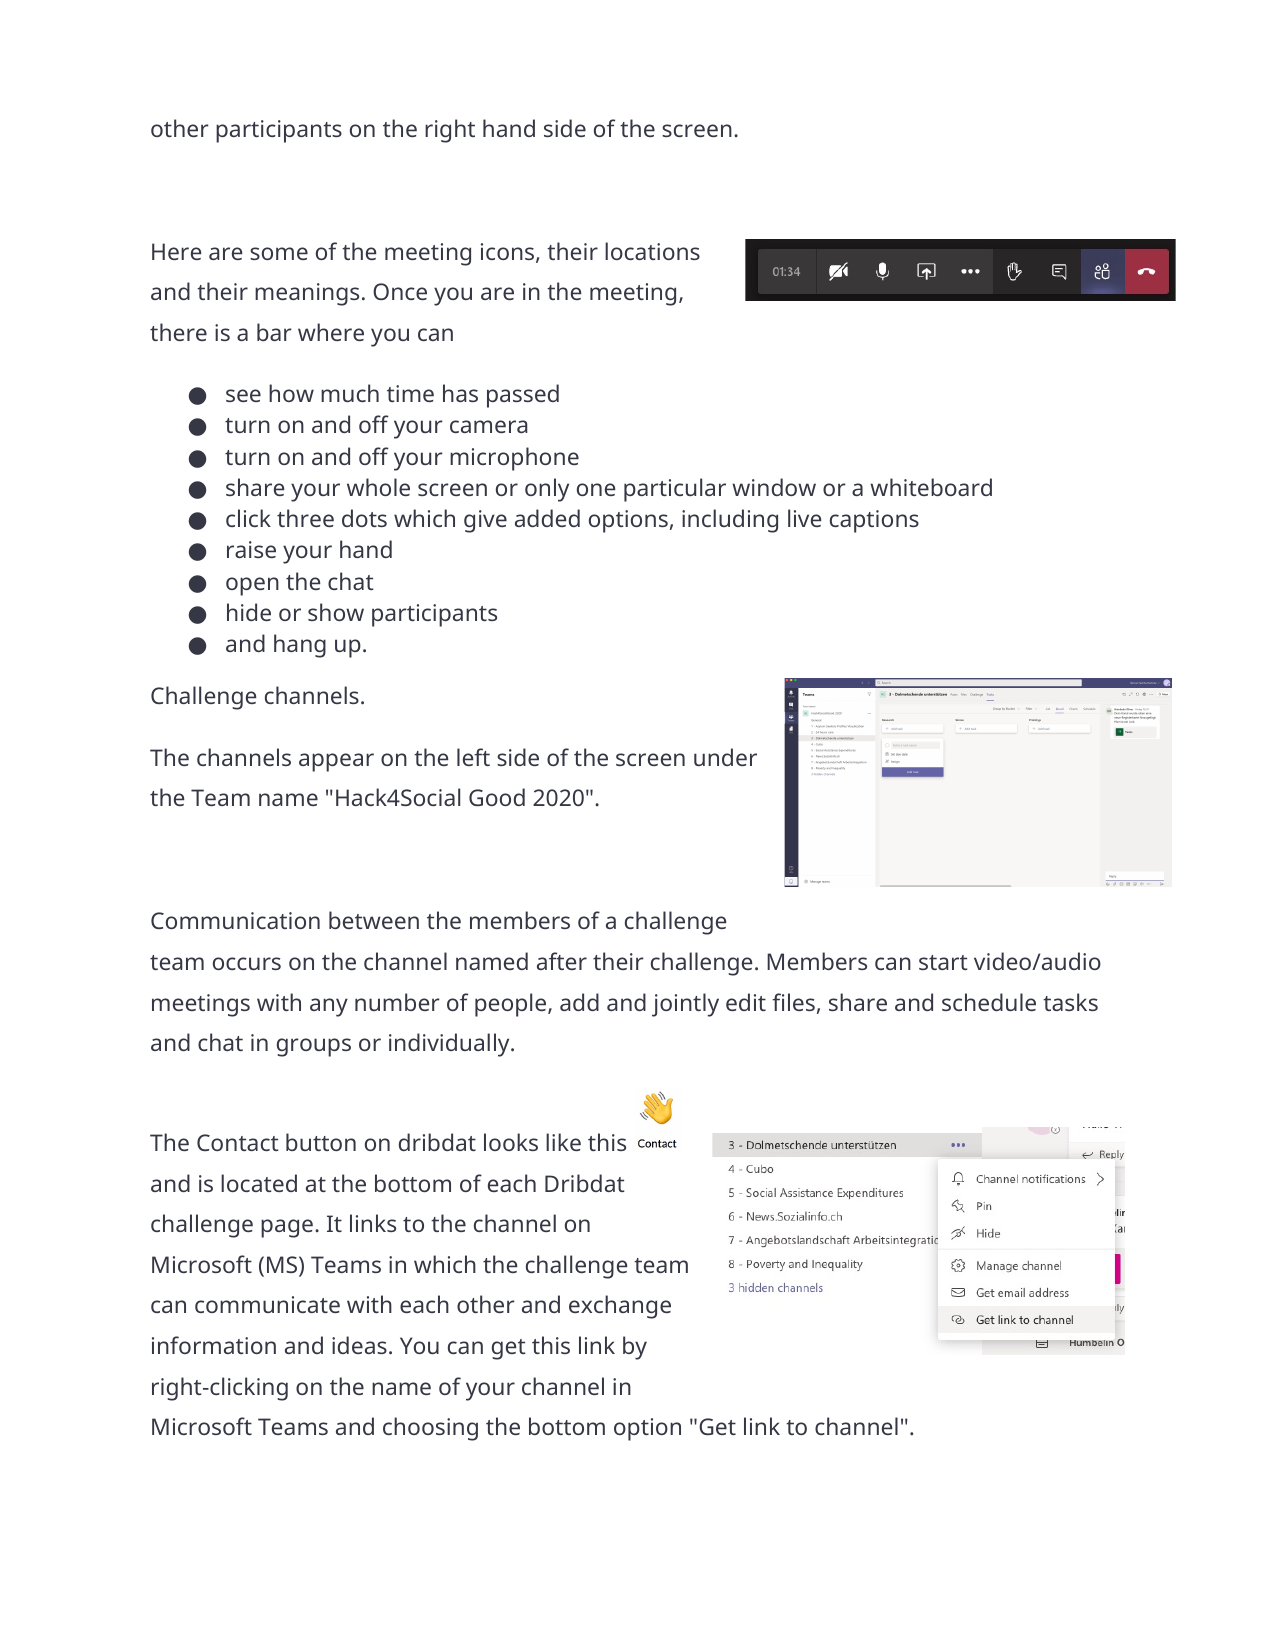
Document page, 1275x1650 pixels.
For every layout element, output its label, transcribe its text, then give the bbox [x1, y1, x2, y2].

picture [712, 1127, 1125, 1355]
list open the chat [187, 566, 1125, 597]
list hide or show participants [187, 597, 1125, 628]
list and hang up. [187, 628, 1125, 659]
text The Contact button on dribdat looks like this and is located at the bottom of each Dribdat challenge page. It links to the channel on Microsoft (MS) Teams in which the challenge team can communicate with each other and exchange information and ideas. You can get this link by right-clicking on the name of your channel in Microsoft Teams and choosing the bottom option "Get link to channel". [150, 1088, 1125, 1443]
list see how much time has passed [187, 378, 1125, 409]
list share your whole screen or only one particular window or a whiteboard [187, 472, 1125, 503]
picture [745, 239, 1176, 301]
text The channels appear on the left side of the screen under the Team name "Hack4Social Good 2020". [150, 742, 784, 813]
text Here are some of the meeting icons, their locations and their meanings. Once you are in the meeting, there is a bar where you can [150, 235, 1125, 348]
list click three dots which give added options, including live captions [187, 503, 1125, 534]
list turn on and off your camera [187, 409, 1125, 441]
text Communication between the members of a challenge team occurs on the channel named after their challenge. Members can start video/audio meetings with any number of people, add and jointly edit files, share and schedule tasks and chat in groups or individually. [150, 905, 1125, 1058]
list raise your hand [187, 534, 1125, 566]
list turn on and off your microphone [187, 441, 1125, 472]
text other participants on the right hand side of the screen. [150, 112, 1125, 144]
picture [633, 1088, 682, 1152]
text Challenge channels. [150, 680, 784, 711]
picture [784, 678, 1172, 887]
